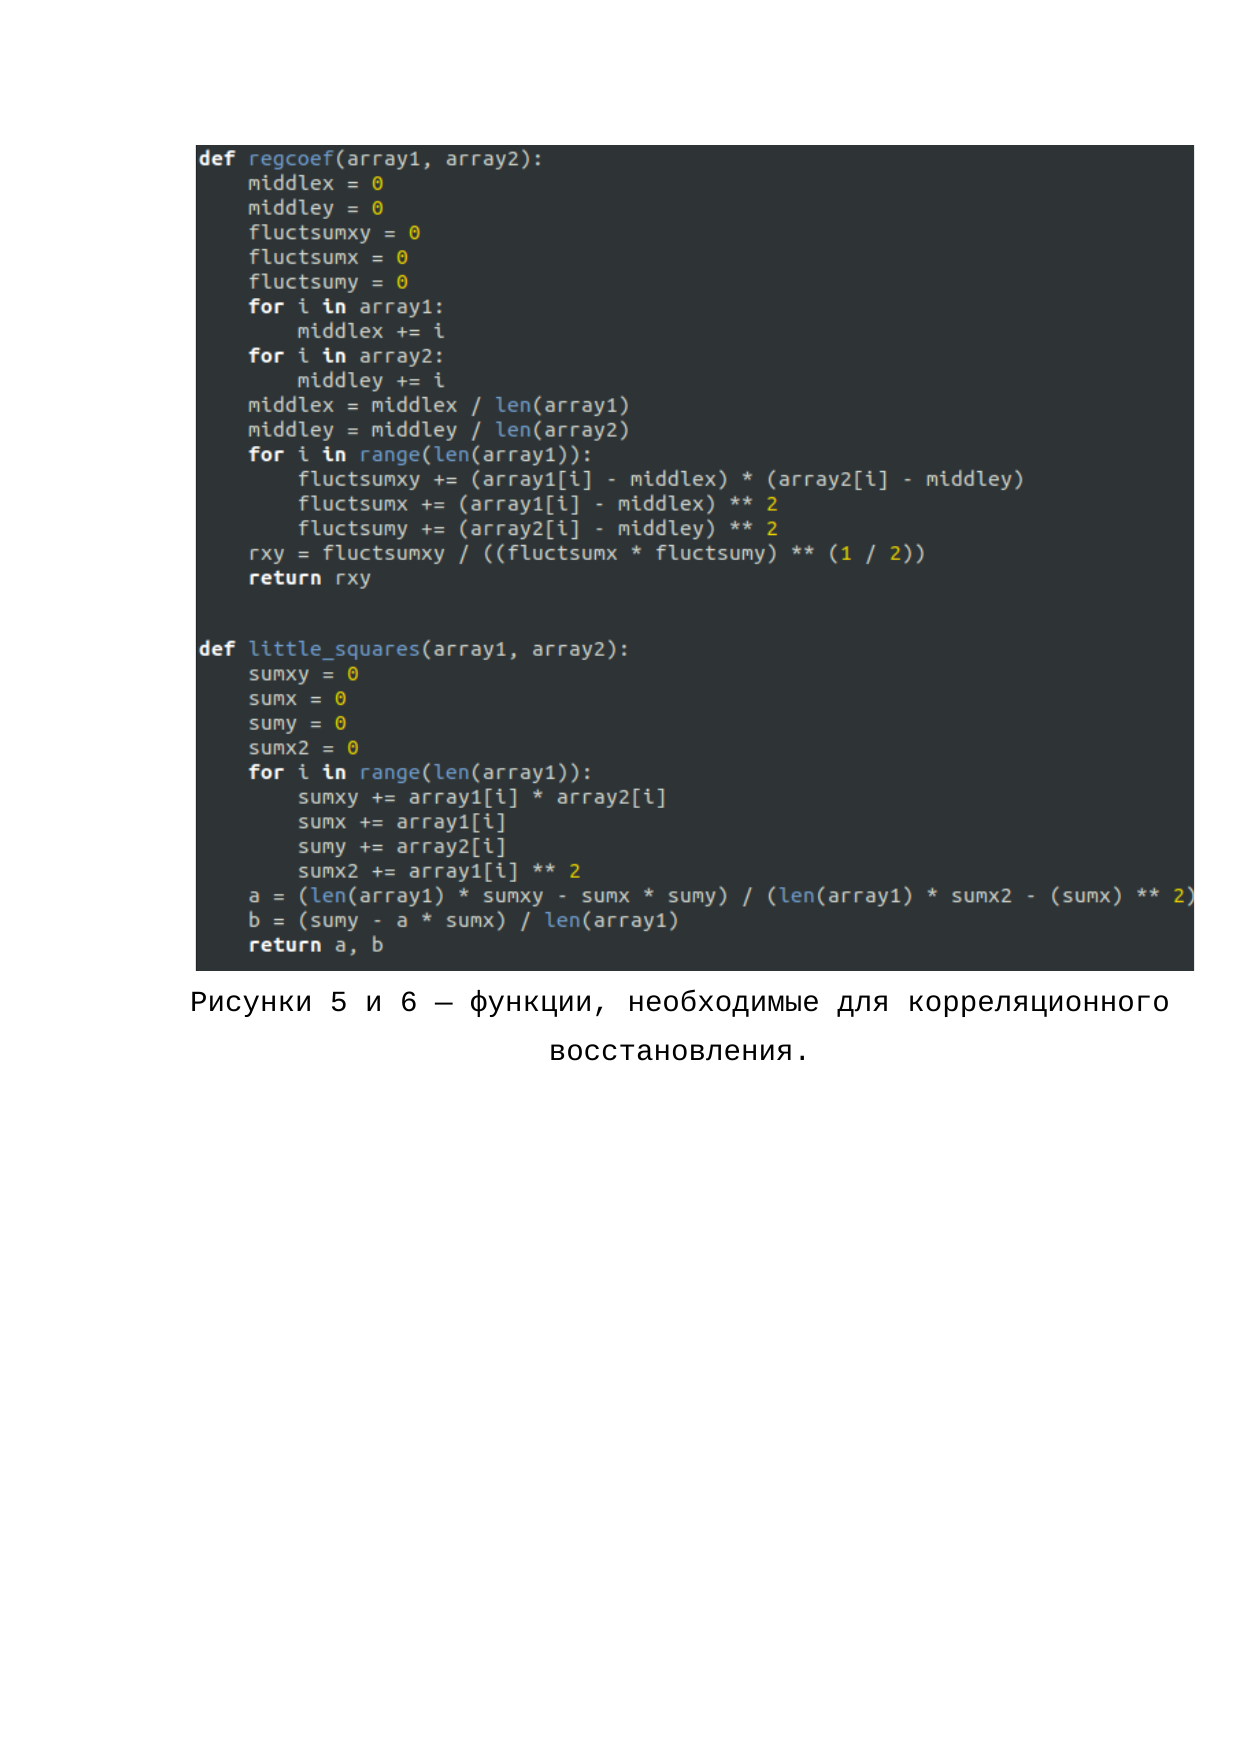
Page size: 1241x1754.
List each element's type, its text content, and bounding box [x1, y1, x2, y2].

text Рисунки 5 и 6 — функции, необходимые для корреляционного восстановления. [180, 118, 1179, 1069]
picture [195, 145, 1195, 971]
